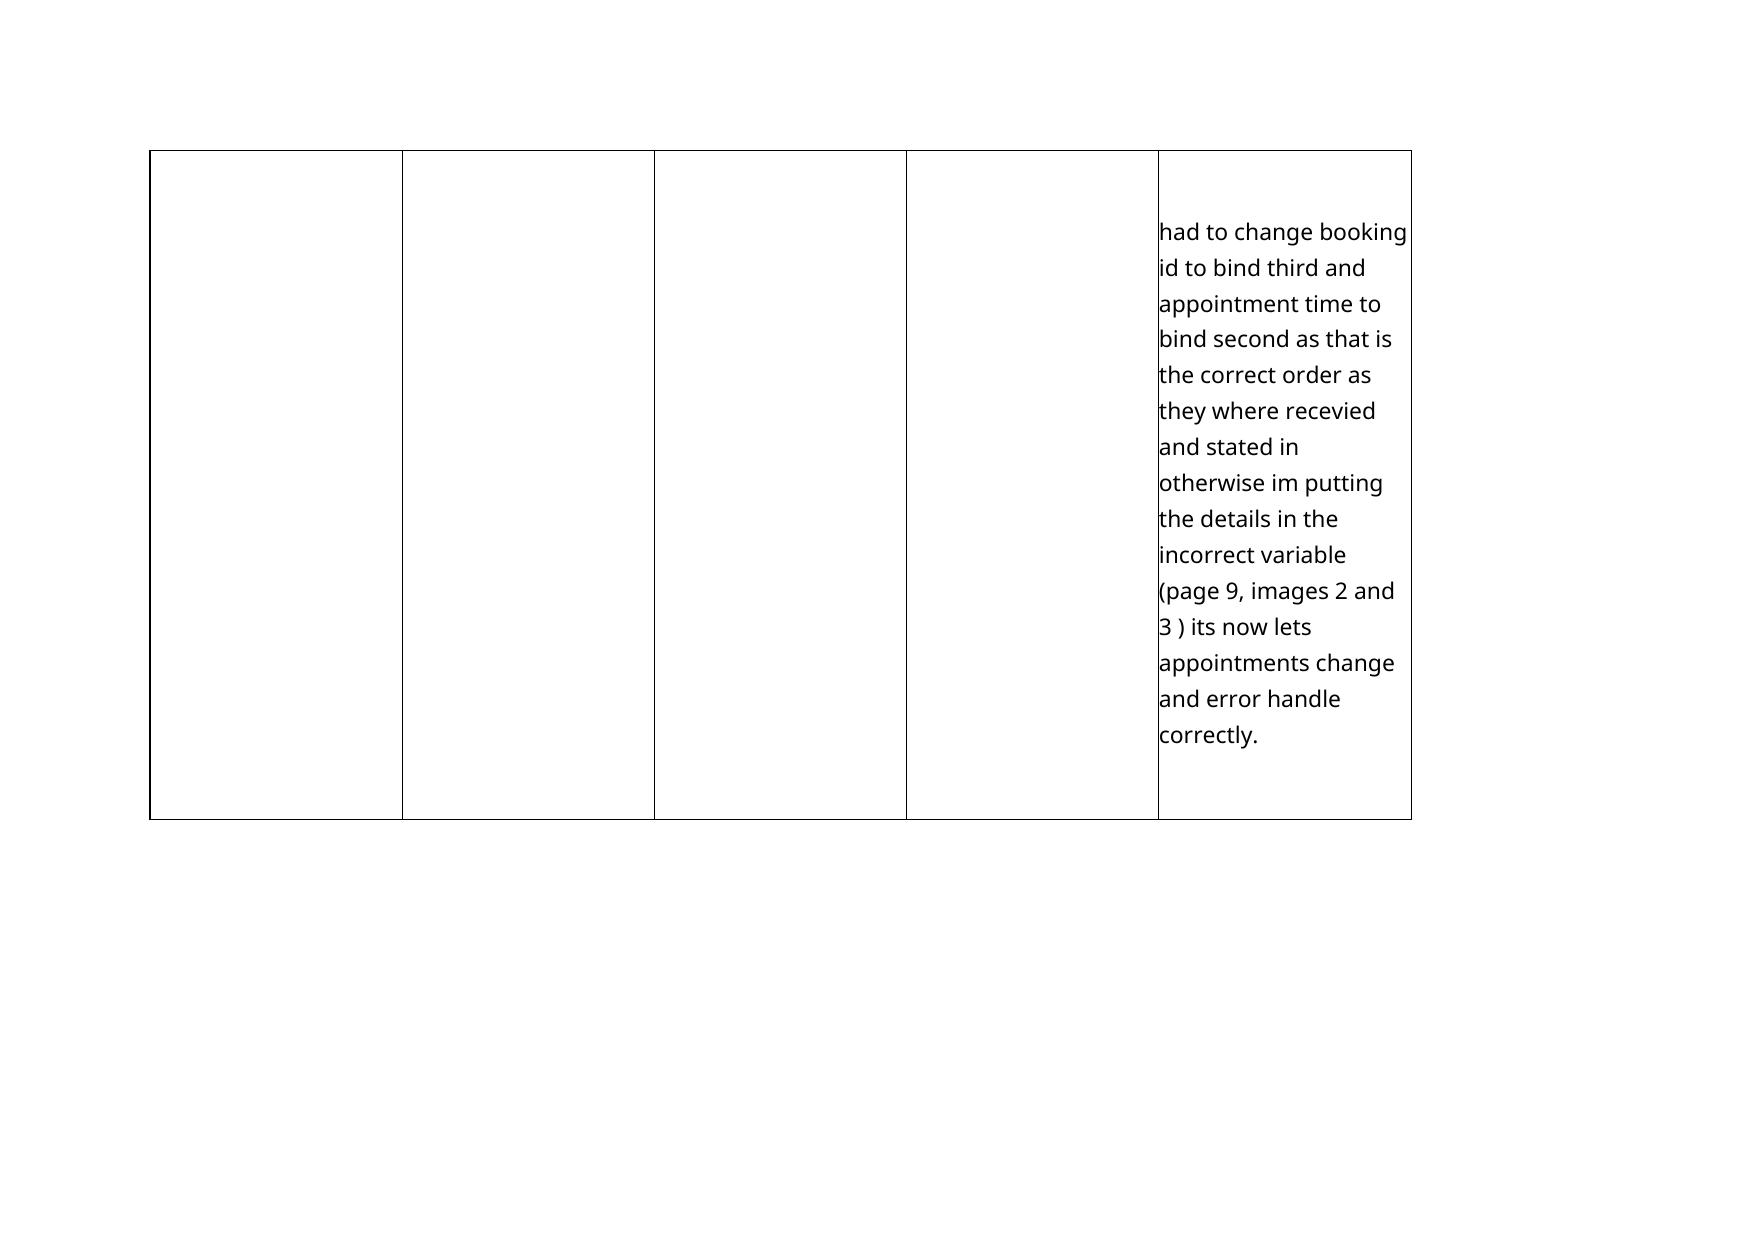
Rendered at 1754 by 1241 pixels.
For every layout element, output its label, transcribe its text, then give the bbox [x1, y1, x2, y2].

table_cell [655, 151, 906, 818]
table_cell [151, 151, 402, 818]
table_cell had to change booking id to bind third and appointment time to bind second as that is the correct order as they where recevied and stated in otherwise im putting the details in the incorrect variable (page 9, images 2 and 3 ) its now lets appointments change and error handle correctly. [1159, 151, 1411, 818]
table_cell [403, 151, 654, 818]
table_cell [907, 151, 1158, 818]
